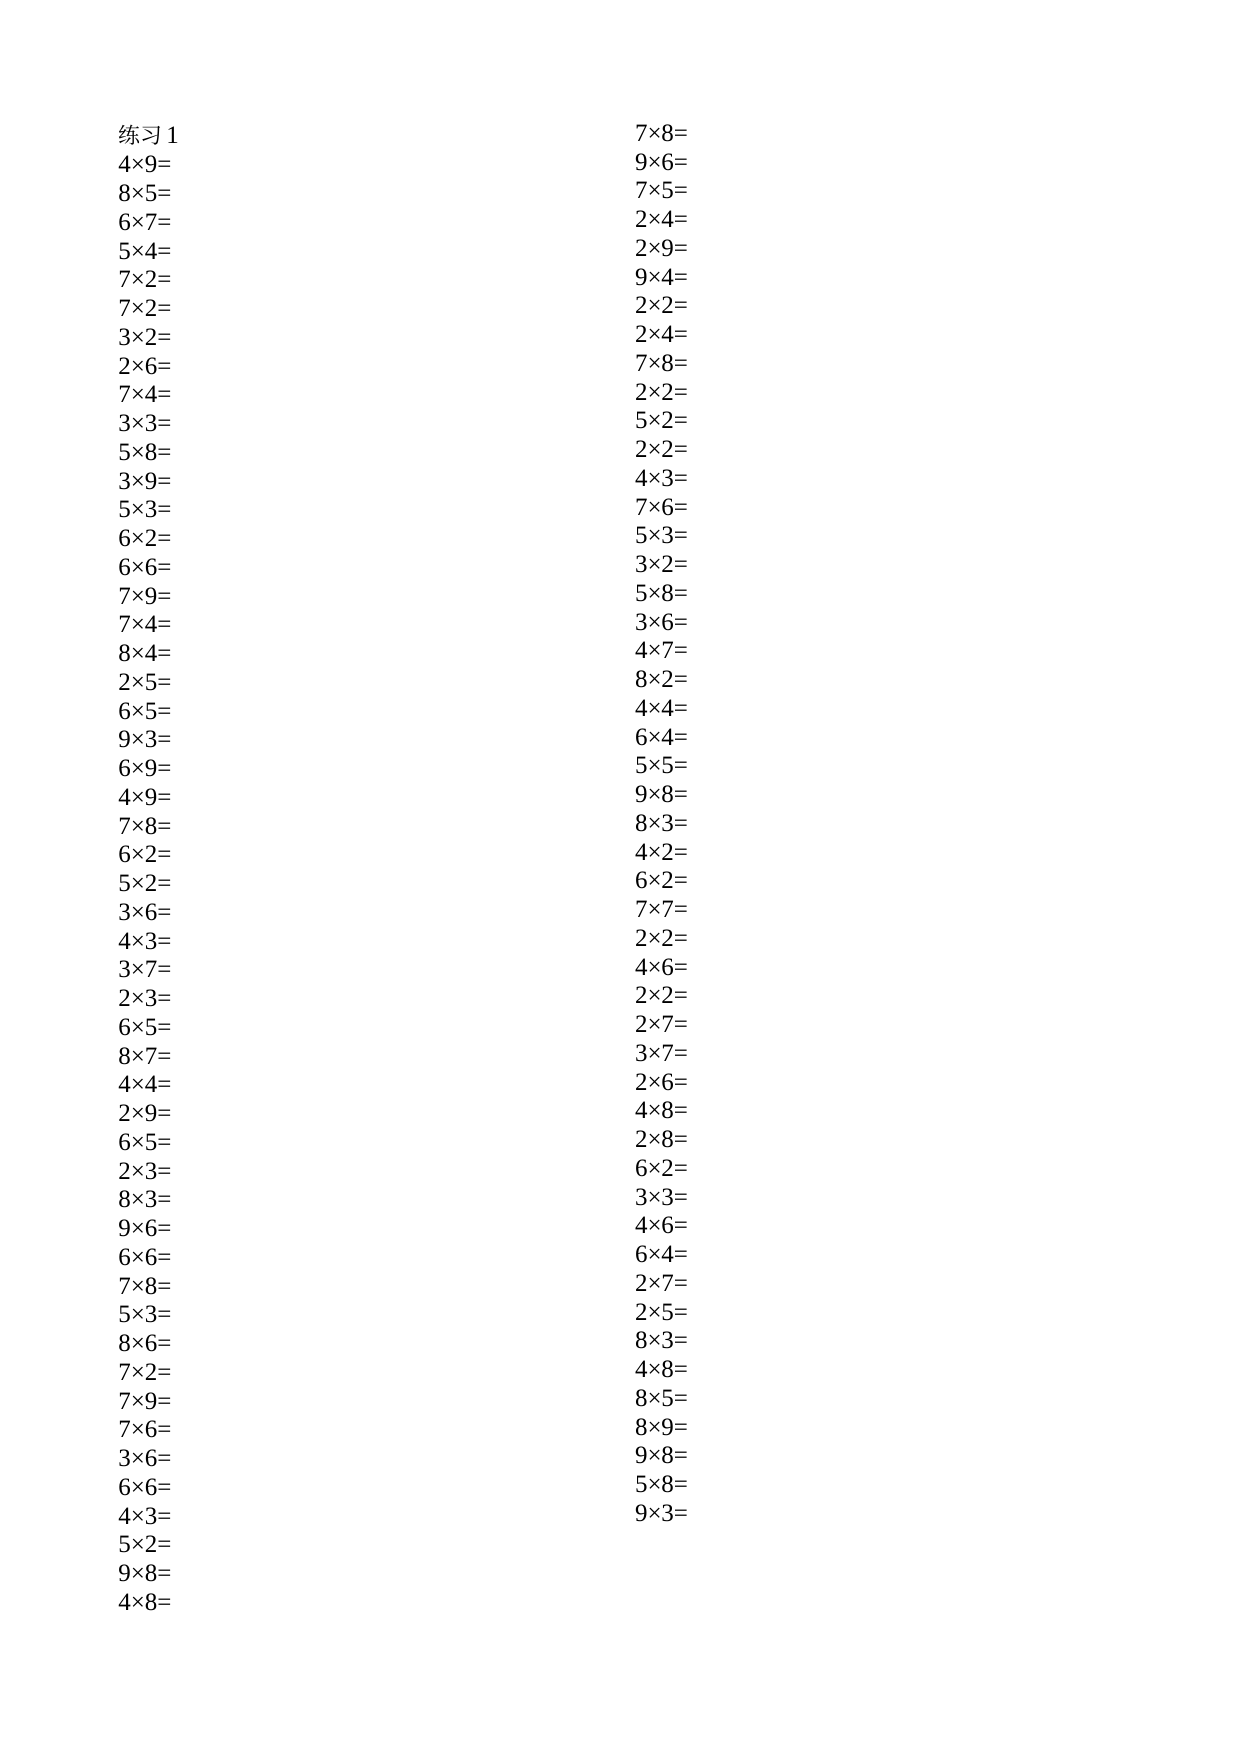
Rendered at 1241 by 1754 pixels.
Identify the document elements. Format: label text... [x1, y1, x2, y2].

text 8×5= [118, 178, 605, 207]
text 4×6= [635, 1211, 1122, 1239]
text 2×7= [635, 1268, 1122, 1297]
text 练习1 [118, 118, 605, 149]
text 2×6= [635, 1067, 1122, 1096]
text 5×2= [118, 868, 605, 897]
text 2×9= [118, 1098, 605, 1127]
text 6×5= [118, 1012, 605, 1041]
text 2×2= [635, 291, 1122, 319]
text 8×7= [118, 1041, 605, 1069]
text 4×3= [635, 463, 1122, 492]
text 3×9= [118, 466, 605, 494]
text 7×4= [118, 609, 605, 638]
text 3×6= [118, 1443, 605, 1472]
text 6×6= [118, 552, 605, 581]
text 9×4= [635, 262, 1122, 291]
text 7×2= [118, 293, 605, 322]
text 9×3= [118, 724, 605, 753]
text 2×2= [635, 981, 1122, 1009]
text 6×2= [118, 839, 605, 868]
text 4×9= [118, 782, 605, 811]
text 2×7= [635, 1009, 1122, 1038]
text 8×5= [635, 1383, 1122, 1412]
text 9×8= [635, 1441, 1122, 1469]
text 6×2= [635, 1153, 1122, 1182]
text 2×4= [635, 319, 1122, 348]
text 7×2= [118, 264, 605, 293]
text 4×8= [118, 1587, 605, 1616]
text 3×6= [118, 897, 605, 926]
text 8×2= [635, 664, 1122, 693]
text 6×6= [118, 1472, 605, 1501]
text 5×3= [118, 1299, 605, 1328]
text 2×4= [635, 204, 1122, 233]
text 5×2= [635, 406, 1122, 434]
text 4×3= [118, 1501, 605, 1529]
text 5×3= [635, 521, 1122, 549]
text 8×9= [635, 1412, 1122, 1441]
text 7×8= [118, 811, 605, 839]
text 9×6= [635, 147, 1122, 176]
text 2×8= [635, 1124, 1122, 1153]
text 2×9= [635, 233, 1122, 262]
text 2×2= [635, 923, 1122, 952]
text 5×5= [635, 751, 1122, 779]
text 8×3= [635, 1326, 1122, 1354]
text 4×8= [635, 1096, 1122, 1124]
text 7×6= [118, 1414, 605, 1443]
text 6×2= [635, 866, 1122, 894]
text 4×6= [635, 952, 1122, 981]
text 2×5= [635, 1297, 1122, 1326]
text 3×3= [118, 408, 605, 437]
text 4×2= [635, 837, 1122, 866]
text 2×2= [635, 434, 1122, 463]
text 7×4= [118, 379, 605, 408]
text 8×3= [118, 1184, 605, 1213]
text 5×8= [118, 437, 605, 466]
text 3×6= [635, 607, 1122, 636]
text 3×7= [118, 954, 605, 983]
text 3×3= [635, 1182, 1122, 1211]
text 6×6= [118, 1242, 605, 1271]
text 4×8= [635, 1354, 1122, 1383]
text 5×8= [635, 1469, 1122, 1498]
text 7×9= [118, 581, 605, 609]
text 7×9= [118, 1386, 605, 1414]
text 5×3= [118, 494, 605, 523]
text 3×7= [635, 1038, 1122, 1067]
text 4×4= [118, 1069, 605, 1098]
text 7×7= [635, 894, 1122, 923]
text 7×5= [635, 176, 1122, 204]
text 7×8= [635, 348, 1122, 377]
text 4×4= [635, 693, 1122, 722]
text 7×8= [118, 1271, 605, 1299]
text 3×2= [118, 322, 605, 351]
text 8×4= [118, 638, 605, 667]
text 9×8= [118, 1558, 605, 1587]
text 6×4= [635, 1239, 1122, 1268]
text 5×2= [118, 1529, 605, 1558]
text 6×7= [118, 207, 605, 236]
text 7×6= [635, 492, 1122, 521]
text 4×7= [635, 636, 1122, 664]
text 7×8= [635, 118, 1122, 147]
text 2×2= [635, 377, 1122, 406]
text 7×2= [118, 1357, 605, 1386]
text 6×4= [635, 722, 1122, 751]
text 4×9= [118, 149, 605, 178]
text 3×2= [635, 549, 1122, 578]
text 2×3= [118, 1156, 605, 1184]
text 6×5= [118, 1127, 605, 1156]
text 8×3= [635, 808, 1122, 837]
text 9×3= [635, 1498, 1122, 1527]
text 9×6= [118, 1213, 605, 1242]
text 5×8= [635, 578, 1122, 607]
text 2×6= [118, 351, 605, 379]
text 6×9= [118, 753, 605, 782]
text 8×6= [118, 1328, 605, 1357]
text 2×5= [118, 667, 605, 696]
text 4×3= [118, 926, 605, 954]
text 5×4= [118, 236, 605, 264]
text 6×2= [118, 523, 605, 552]
text 2×3= [118, 983, 605, 1012]
text 6×5= [118, 696, 605, 724]
text 9×8= [635, 779, 1122, 808]
